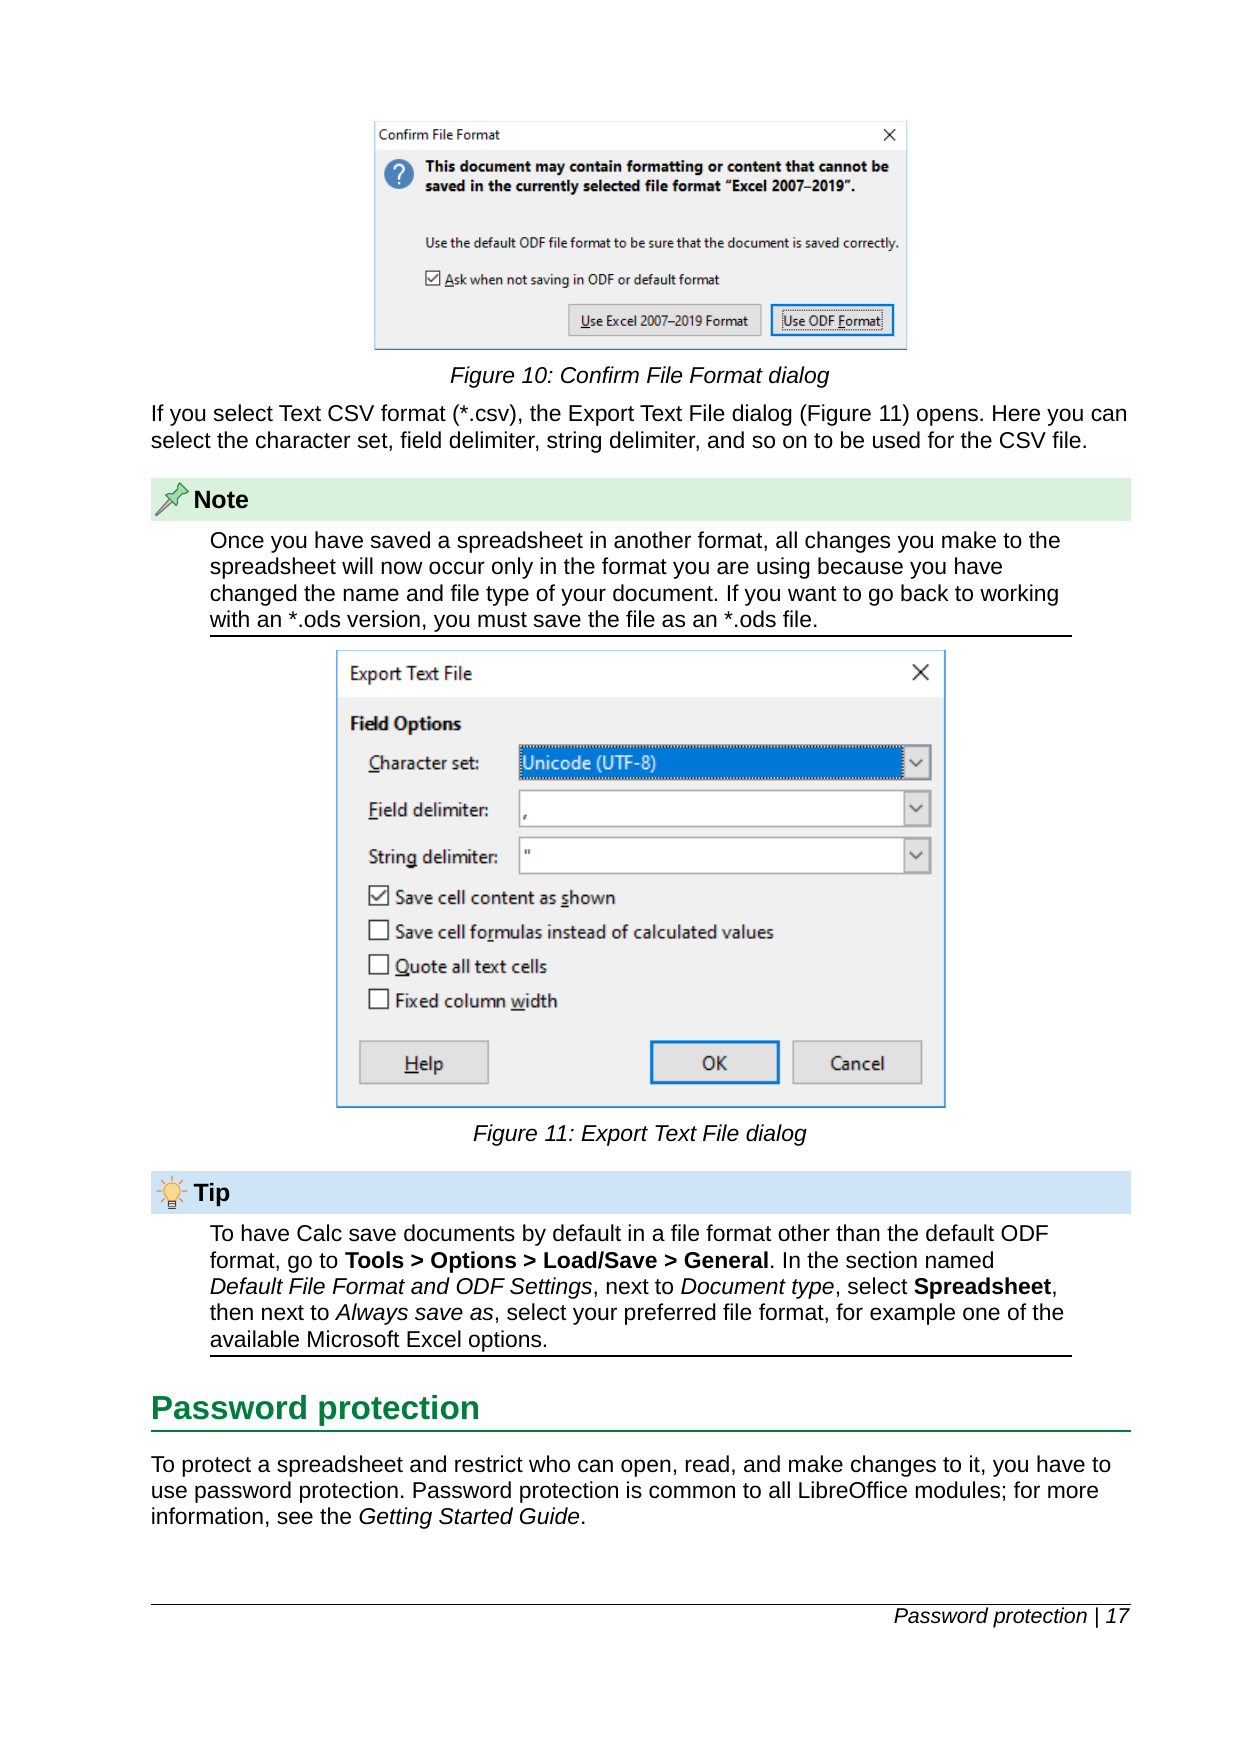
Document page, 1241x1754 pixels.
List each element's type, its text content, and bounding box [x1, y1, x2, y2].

subtitle Tip [151, 1171, 1131, 1214]
text Figure 11: Export Text File dialog [336, 1120, 946, 1146]
picture [336, 650, 946, 1108]
subtitle Password protection [151, 1388, 1131, 1430]
text If you select Text CSV format (*.csv), the Export Text File dialog (Figure 11) opens. Here you can select the character set, field delimiter, string delimiter, and so on to be used for the CSV file. [151, 400, 1131, 453]
picture [374, 121, 908, 350]
text To have Calc save documents by default in a file format other than the default ODF format, go to Tools > Options > Load/Save > General. In the section named Default File Format and ODF Settings, next to Document type, select Spreadsheet, then next to Always save as, select your preferred file format, for example one of the available Microsoft Excel options. [209, 1220, 1072, 1357]
subtitle Note [151, 478, 1131, 521]
text Figure 10: Confirm File Format dialog [374, 362, 907, 388]
text To protect a spreadsheet and restrict who can open, read, and make changes to it, you have to use password protection. Password protection is common to all LibreOffice modules; for more information, see the Getting Started Guide. [151, 1451, 1131, 1530]
text Once you have saved a spreadsheet in another format, all changes you make to the spreadsheet will now occur only in the format you are using because you have changed the name and file type of your document. If you want to go back to working with an *.ods version, you must save the file as an *.ods file. [209, 527, 1072, 637]
